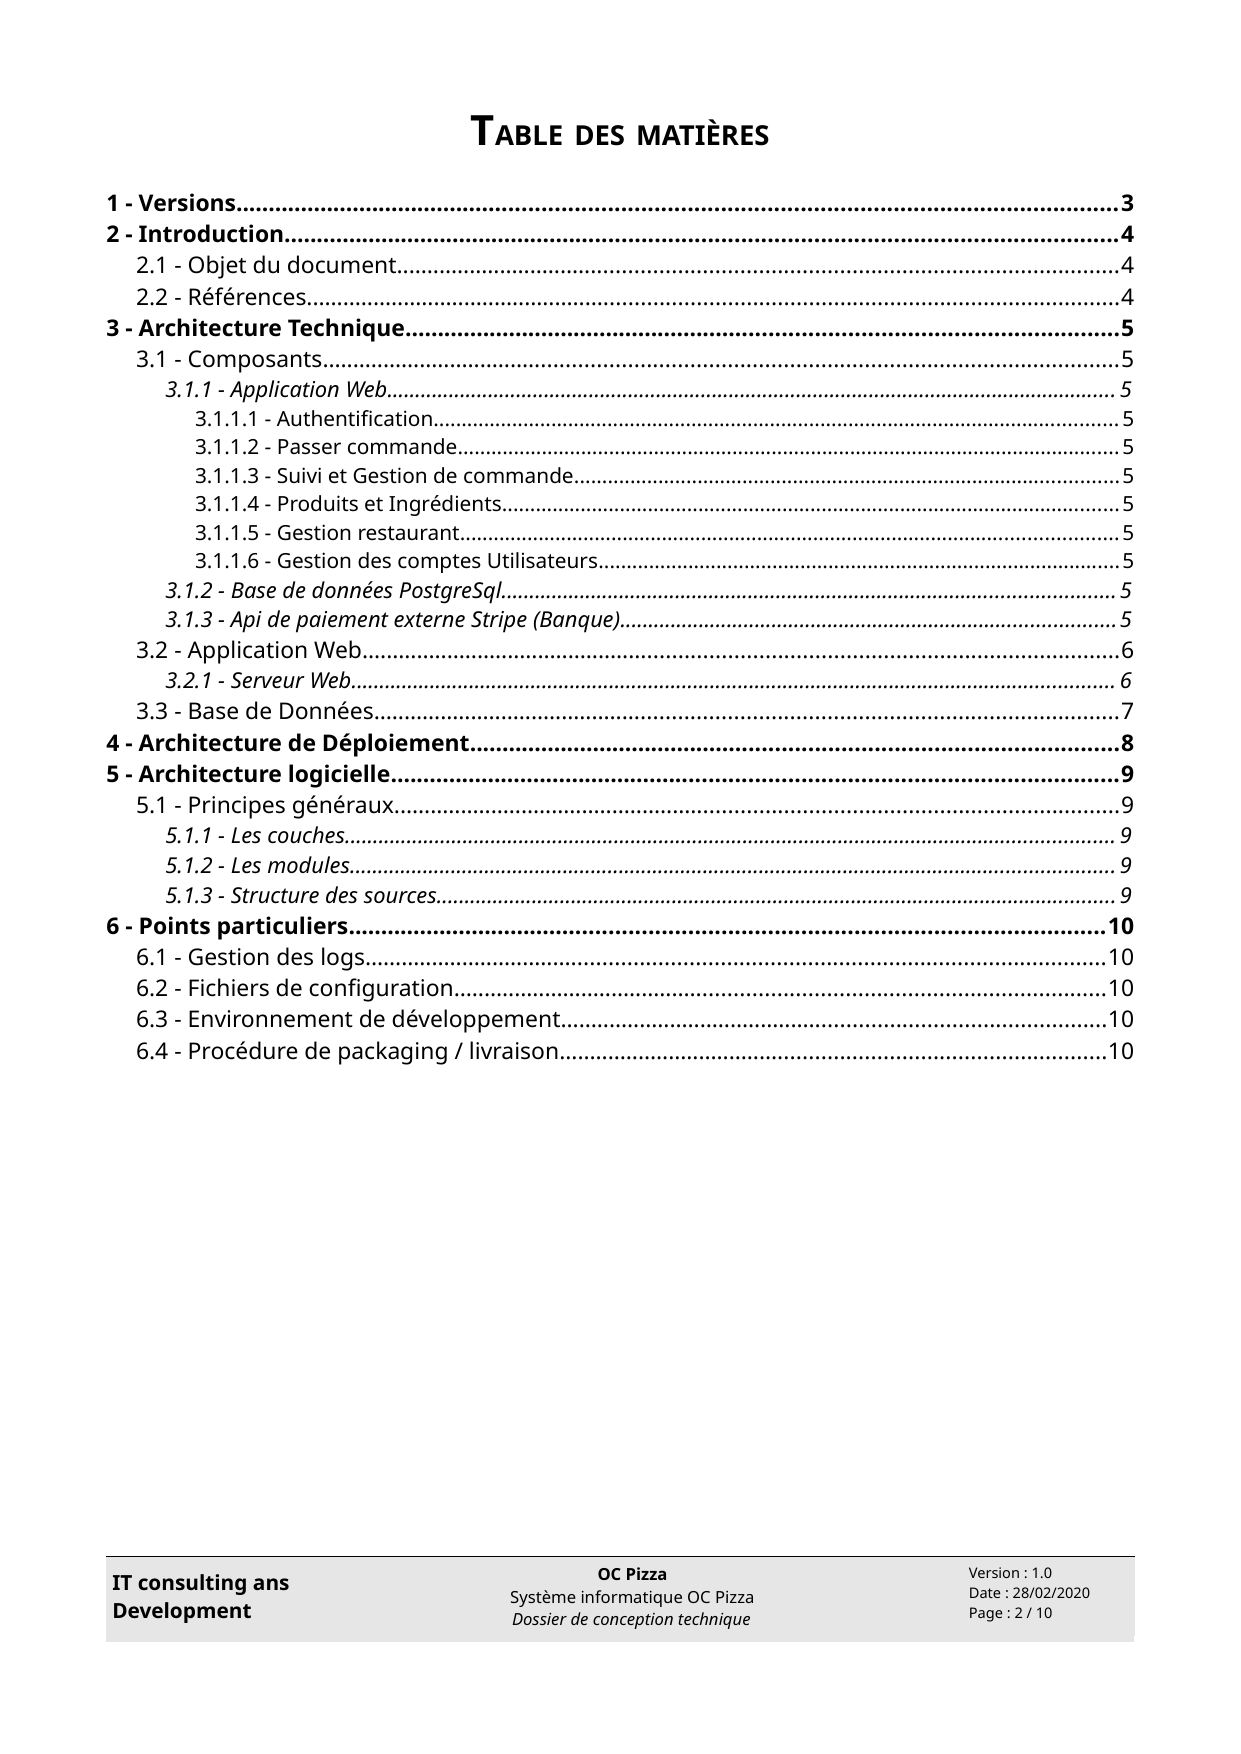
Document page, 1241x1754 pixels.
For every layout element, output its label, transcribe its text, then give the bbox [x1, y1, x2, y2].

text 4 - Architecture de Déploiement 8 [106, 726, 1134, 758]
text 2.2 - Références 4 [136, 280, 1134, 312]
text 3.1.3 - Api de paiement externe Stripe (Banque) 5 [165, 604, 1134, 634]
text 6 - Points particuliers 10 [106, 909, 1134, 941]
text 2 - Introduction 4 [106, 218, 1134, 249]
text 5.1.1 - Les couches 9 [165, 820, 1134, 850]
text 5.1.2 - Les modules 9 [165, 850, 1134, 880]
text 6.2 - Fichiers de configuration 10 [136, 972, 1134, 1003]
text 3.3 - Base de Données 7 [136, 695, 1134, 726]
text 3.1.1 - Application Web 5 [165, 374, 1134, 404]
text 3.1.1.3 - Suivi et Gestion de commande 5 [195, 461, 1134, 489]
text 5 - Architecture logicielle 9 [106, 758, 1134, 789]
text 3.2.1 - Serveur Web 6 [165, 665, 1134, 695]
text 3.1 - Composants 5 [136, 343, 1134, 374]
text 3.1.1.4 - Produits et Ingrédients 5 [195, 489, 1134, 518]
text 1 - Versions 3 [106, 187, 1134, 218]
text 3.1.1.5 - Gestion restaurant 5 [195, 518, 1134, 546]
text 3.2 - Application Web 6 [136, 634, 1134, 665]
text 6.4 - Procédure de packaging / livraison 10 [136, 1034, 1134, 1066]
subtitle Table des matières [106, 100, 1134, 157]
text 5.1.3 - Structure des sources 9 [165, 880, 1134, 909]
text 5.1 - Principes généraux 9 [136, 789, 1134, 820]
text 6.1 - Gestion des logs 10 [136, 941, 1134, 972]
text 3.1.1.2 - Passer commande 5 [195, 432, 1134, 461]
text 3.1.1.1 - Authentification 5 [195, 404, 1134, 432]
text 3 - Architecture Technique 5 [106, 312, 1134, 343]
text 2.1 - Objet du document 4 [136, 249, 1134, 280]
text 3.1.2 - Base de données PostgreSql 5 [165, 574, 1134, 604]
text 6.3 - Environnement de développement 10 [136, 1003, 1134, 1034]
text 3.1.1.6 - Gestion des comptes Utilisateurs 5 [195, 546, 1134, 574]
